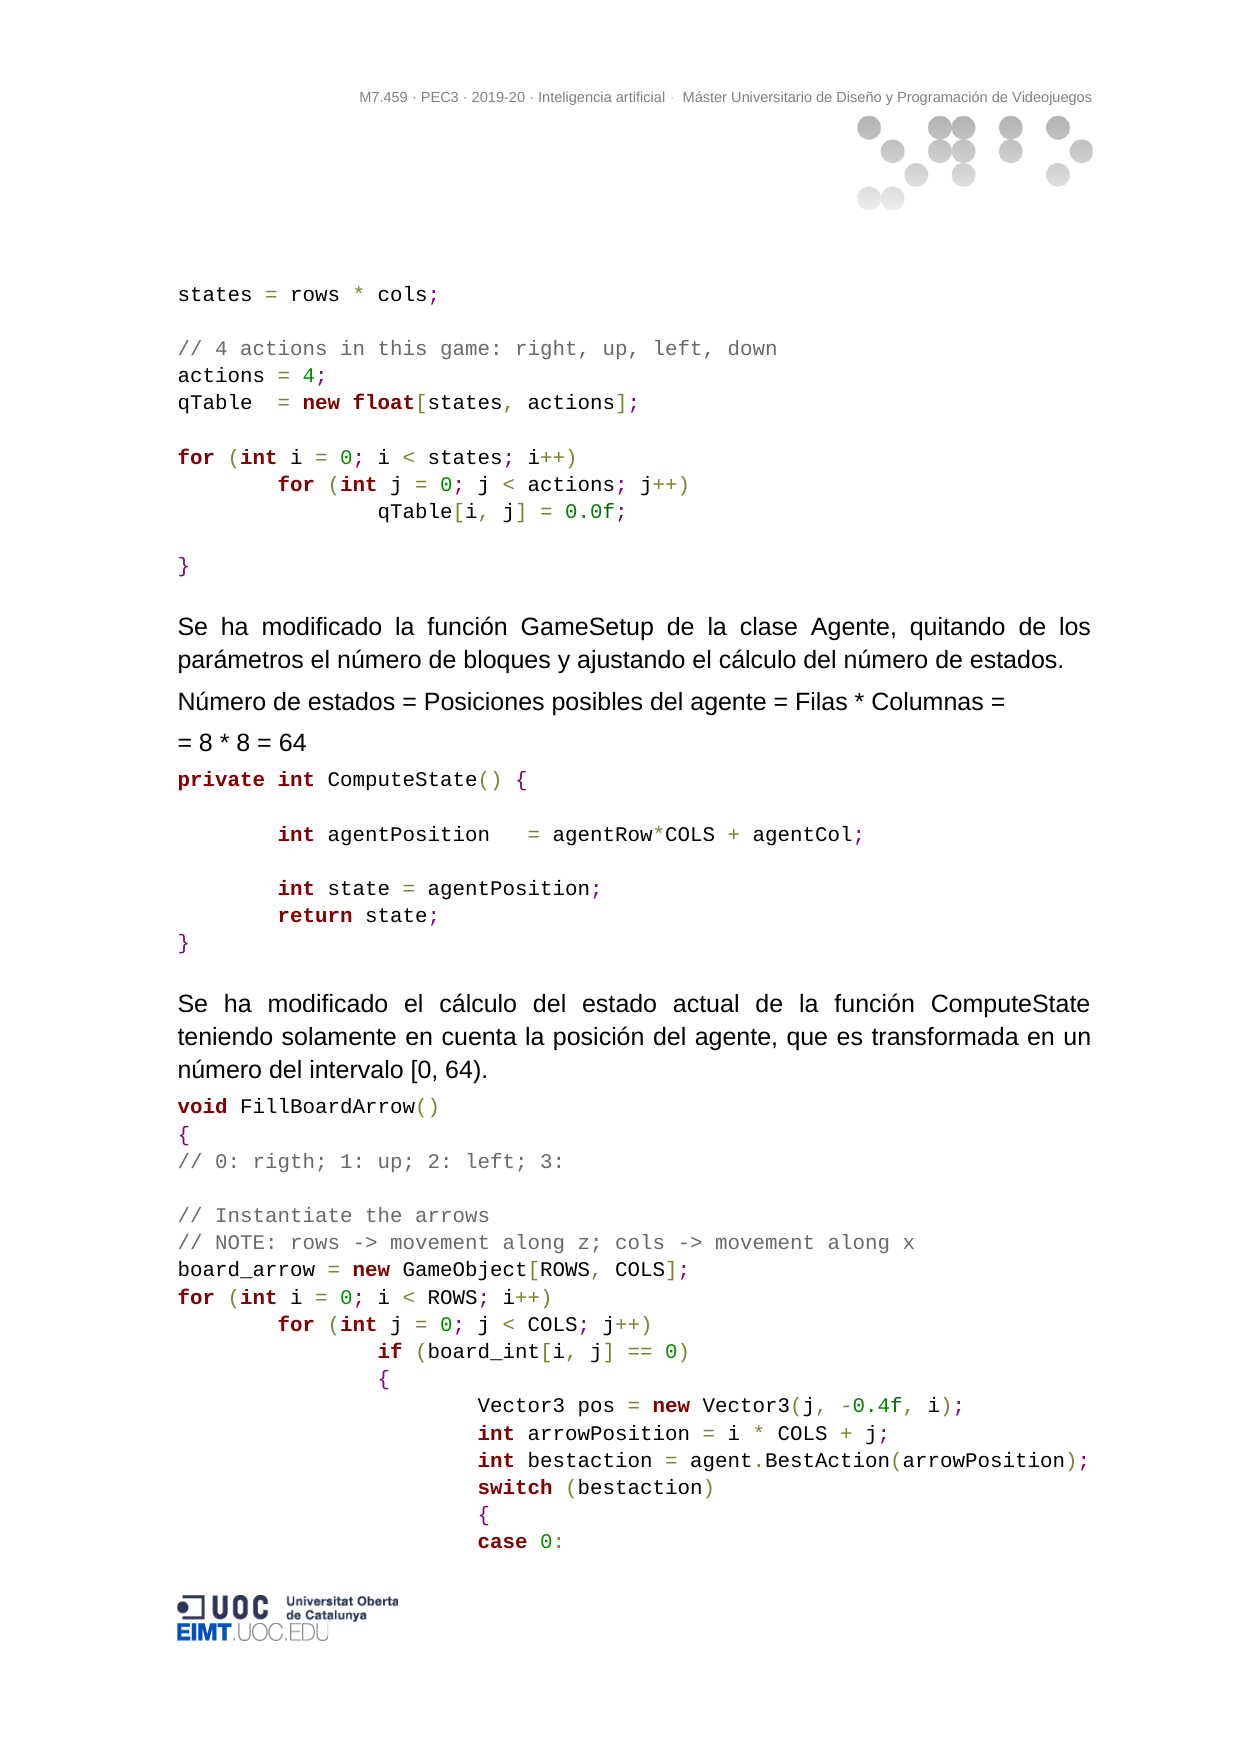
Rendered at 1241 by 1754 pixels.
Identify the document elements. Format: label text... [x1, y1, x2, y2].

text Vector3 pos = new Vector3(j, -0.4f, i); [177, 1395, 1092, 1419]
text if (board_int[i, j] == 0) [177, 1341, 1092, 1365]
text private int ComputeState() { [177, 769, 1092, 793]
text int state = agentPosition; [177, 878, 1092, 902]
text { [177, 1368, 1092, 1392]
text for (int i = 0; i < ROWS; i++) [177, 1287, 1092, 1310]
text Se ha modificado la función GameSetup de la clase Agente, quitando de los parámetros el número de bloques y ajustando el cálculo del número de estados. [177, 612, 1092, 674]
text switch (bestaction) [177, 1477, 1092, 1501]
text void FillBoardArrow() [177, 1096, 1092, 1120]
text // 4 actions in this game: right, up, left, down [177, 338, 1092, 362]
picture [177, 1595, 398, 1622]
text } [177, 555, 1092, 579]
text int agentPosition = agentRow*COLS + agentCol; [177, 823, 1092, 847]
text { [177, 1504, 1092, 1528]
text return state; [177, 905, 1092, 929]
text // NOTE: rows -> movement along z; cols -> movement along x [177, 1232, 1092, 1256]
text case 0: [177, 1531, 1092, 1555]
text qTable = new float[states, actions]; [177, 392, 1092, 416]
text int bestaction = agent.BestAction(arrowPosition); [177, 1450, 1092, 1473]
picture [177, 1623, 329, 1641]
text for (int j = 0; j < actions; j++) [177, 474, 1092, 497]
text = 8 * 8 = 64 [177, 728, 1092, 757]
picture [857, 105, 1093, 222]
text states = rows * cols; [177, 283, 1092, 307]
text board_arrow = new GameObject[ROWS, COLS]; [177, 1259, 1092, 1283]
text for (int j = 0; j < COLS; j++) [177, 1314, 1092, 1337]
text Número de estados = Posiciones posibles del agente = Filas * Columnas = [177, 686, 1092, 715]
text int arrowPosition = i * COLS + j; [177, 1423, 1092, 1446]
text Se ha modificado el cálculo del estado actual de la función ComputeState teniendo solamente en cuenta la posición del agente, que es transformada en un número del intervalo [0, 64). [177, 989, 1092, 1084]
text qTable[i, j] = 0.0f; [177, 501, 1092, 525]
text // 0: rigth; 1: up; 2: left; 3: [177, 1151, 1092, 1174]
text // Instantiate the arrows [177, 1205, 1092, 1229]
text actions = 4; [177, 365, 1092, 389]
text } [177, 932, 1092, 956]
text for (int i = 0; i < states; i++) [177, 447, 1092, 470]
text { [177, 1123, 1092, 1147]
